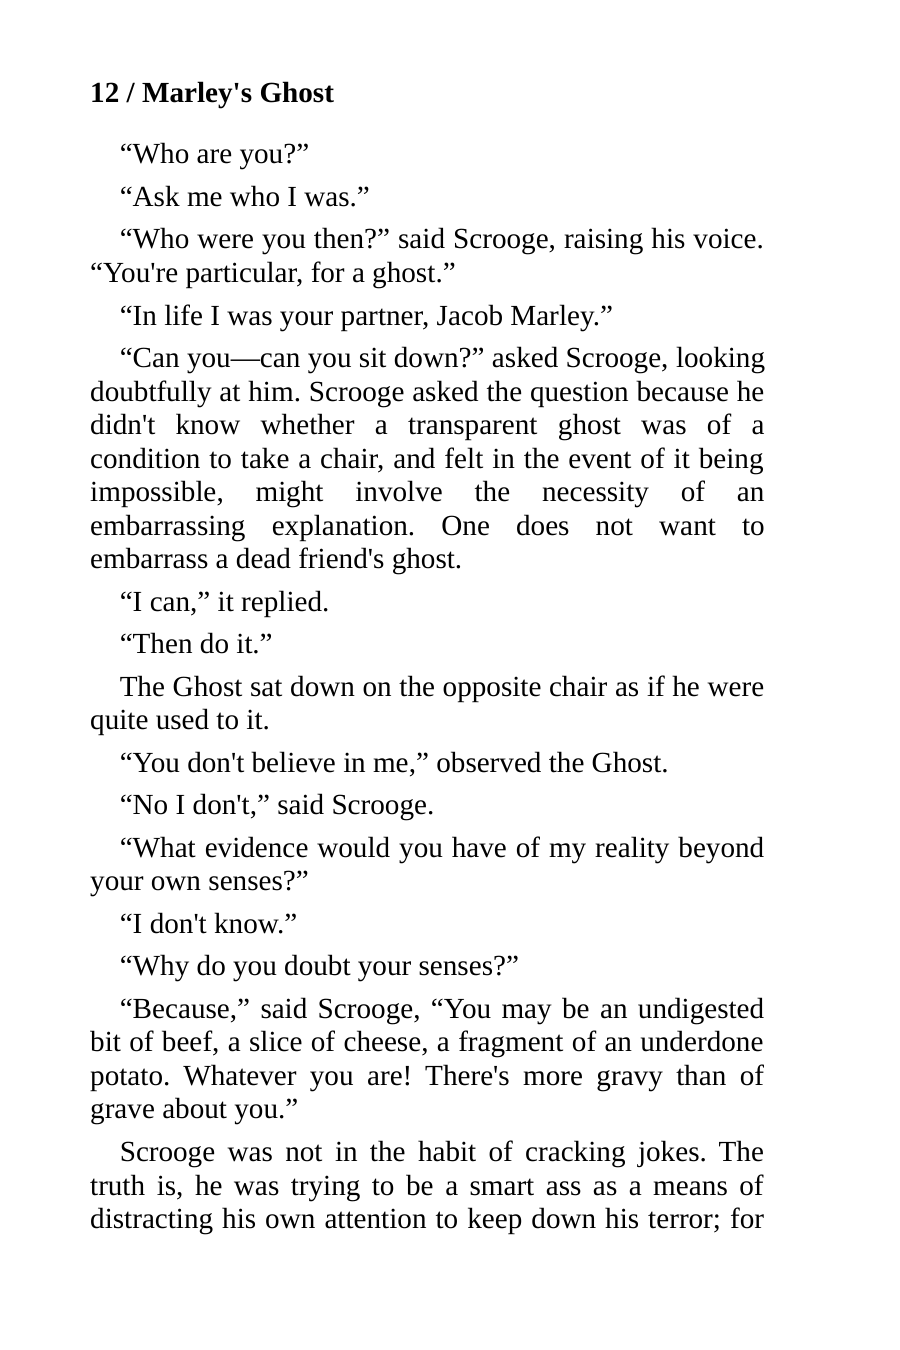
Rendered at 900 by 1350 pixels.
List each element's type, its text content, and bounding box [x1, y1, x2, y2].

text “Can you—can you sit down?” asked Scrooge, looking doubtfully at him. Scrooge asked the question because he didn't know whether a transparent ghost was of a condition to take a chair, and felt in the event of it being impossible, might involve the necessity of an embarrassing explanation. One does not want to embarrass a dead friend's ghost. [90, 340, 765, 575]
text “In life I was your partner, Jacob Marley.” [90, 298, 765, 331]
text “I don't know.” [90, 906, 765, 939]
text “No I don't,” said Scrooge. [90, 787, 765, 821]
text “Why do you doubt your senses?” [90, 948, 765, 982]
text “Then do it.” [90, 626, 765, 660]
text “Because,” said Scrooge, “You may be an undigested bit of beef, a slice of cheese, a fragment of an underdone potato. Whatever you are! There's more gravy than of grave about you.” [90, 991, 765, 1125]
text “I can,” it replied. [90, 584, 765, 617]
text “Who are you?” [90, 137, 765, 170]
text “Ask me who I was.” [90, 179, 765, 213]
text “What evidence would you have of my reality beyond your own senses?” [90, 830, 765, 897]
text Scrooge was not in the habit of cracking jokes. The truth is, he was trying to be a smart ass as a means of distracting his own attention to keep down his terror; for [90, 1134, 765, 1235]
text The Ghost sat down on the opposite chair as if he were quite used to it. [90, 669, 765, 736]
text “You don't believe in me,” observed the Ghost. [90, 745, 765, 778]
text “Who were you then?” said Scrooge, raising his voice. “You're particular, for a ghost.” [90, 222, 765, 289]
